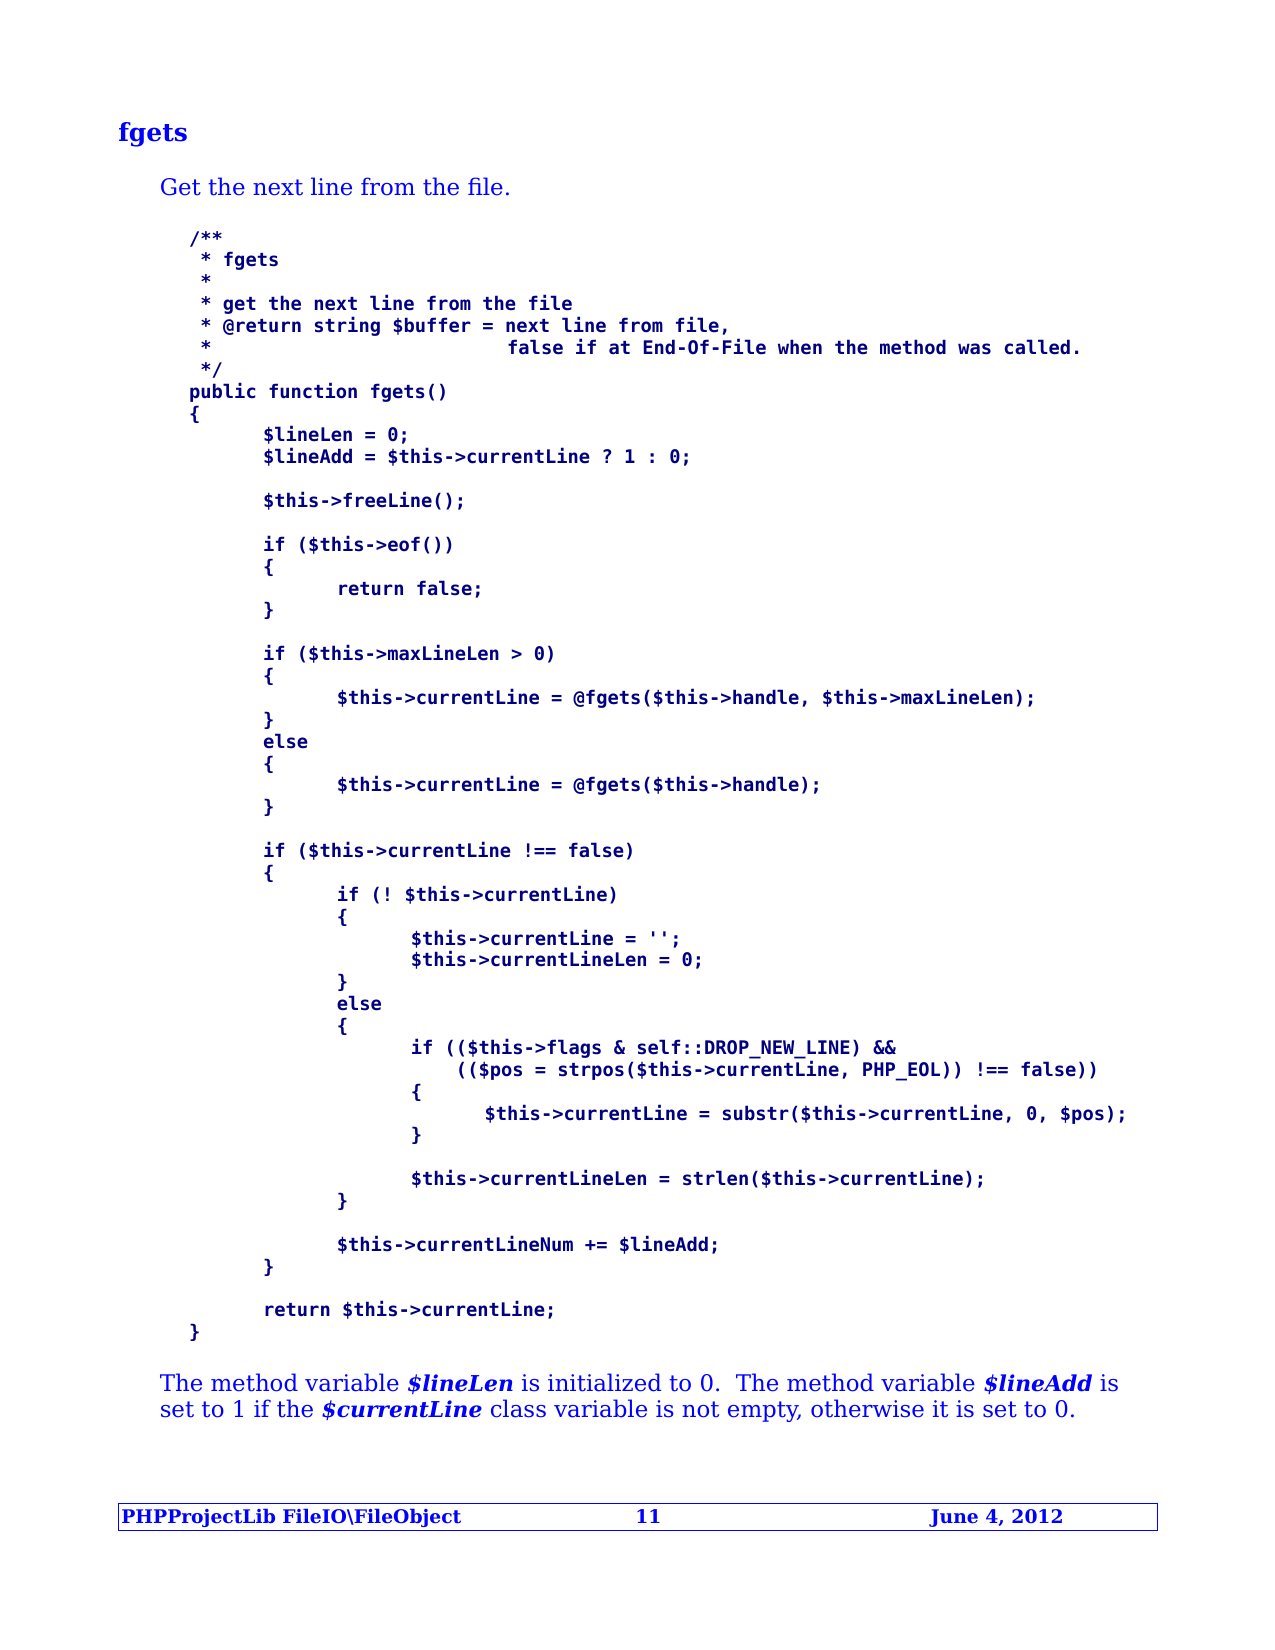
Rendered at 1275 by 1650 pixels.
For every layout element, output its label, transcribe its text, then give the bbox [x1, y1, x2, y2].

text The method variable $lineLen is initialized to 0. The method variable $lineAdd is set to 1 if the $currentLine class variable is not empty, otherwise it is set to 0. [159, 1370, 1157, 1423]
list { [189, 862, 1157, 884]
list if (! $this->currentLine) [189, 884, 1157, 906]
list * get the next line from the file [189, 293, 1157, 315]
list $lineAdd = $this->currentLine ? 1 : 0; [189, 446, 1157, 468]
list { [189, 1015, 1157, 1037]
list if (($this->flags & self::DROP_NEW_LINE) && [189, 1037, 1157, 1059]
text Get the next line from the file. [159, 174, 1157, 201]
list (($pos = strpos($this->currentLine, PHP_EOL)) !== false)) [189, 1059, 1157, 1081]
list { [189, 402, 1157, 424]
list public function fgets() [189, 381, 1157, 402]
list else [189, 731, 1157, 752]
list } [189, 971, 1157, 993]
list } [189, 709, 1157, 731]
list { [189, 1081, 1157, 1102]
list return false; [189, 577, 1157, 599]
list $this->currentLineLen = strlen($this->currentLine); [189, 1168, 1157, 1190]
list return $this->currentLine; [189, 1299, 1157, 1321]
list * [189, 271, 1157, 293]
list * false if at End-Of-File when the method was called. [189, 337, 1157, 359]
list { [189, 665, 1157, 687]
list } [189, 1124, 1157, 1146]
list $this->freeLine(); [189, 490, 1157, 512]
list { [189, 556, 1157, 577]
list $this->currentLine = ''; [189, 927, 1157, 949]
list } [189, 599, 1157, 621]
list * @return string $buffer = next line from file, [189, 315, 1157, 337]
list */ [189, 359, 1157, 381]
list } [189, 796, 1157, 818]
list $lineLen = 0; [189, 424, 1157, 446]
title fgets [118, 118, 1157, 147]
list /** [189, 227, 1157, 249]
list $this->currentLineNum += $lineAdd; [189, 1234, 1157, 1256]
list if ($this->currentLine !== false) [189, 840, 1157, 862]
list $this->currentLine = substr($this->currentLine, 0, $pos); [189, 1102, 1157, 1124]
list { [189, 752, 1157, 774]
list { [189, 906, 1157, 927]
list $this->currentLine = @fgets($this->handle, $this->maxLineLen); [189, 687, 1157, 709]
list $this->currentLineLen = 0; [189, 949, 1157, 971]
list if ($this->eof()) [189, 534, 1157, 556]
list $this->currentLine = @fgets($this->handle); [189, 774, 1157, 796]
list } [189, 1256, 1157, 1277]
list if ($this->maxLineLen > 0) [189, 643, 1157, 665]
list else [189, 993, 1157, 1015]
list } [189, 1190, 1157, 1212]
list * fgets [189, 249, 1157, 271]
list } [189, 1321, 1157, 1343]
